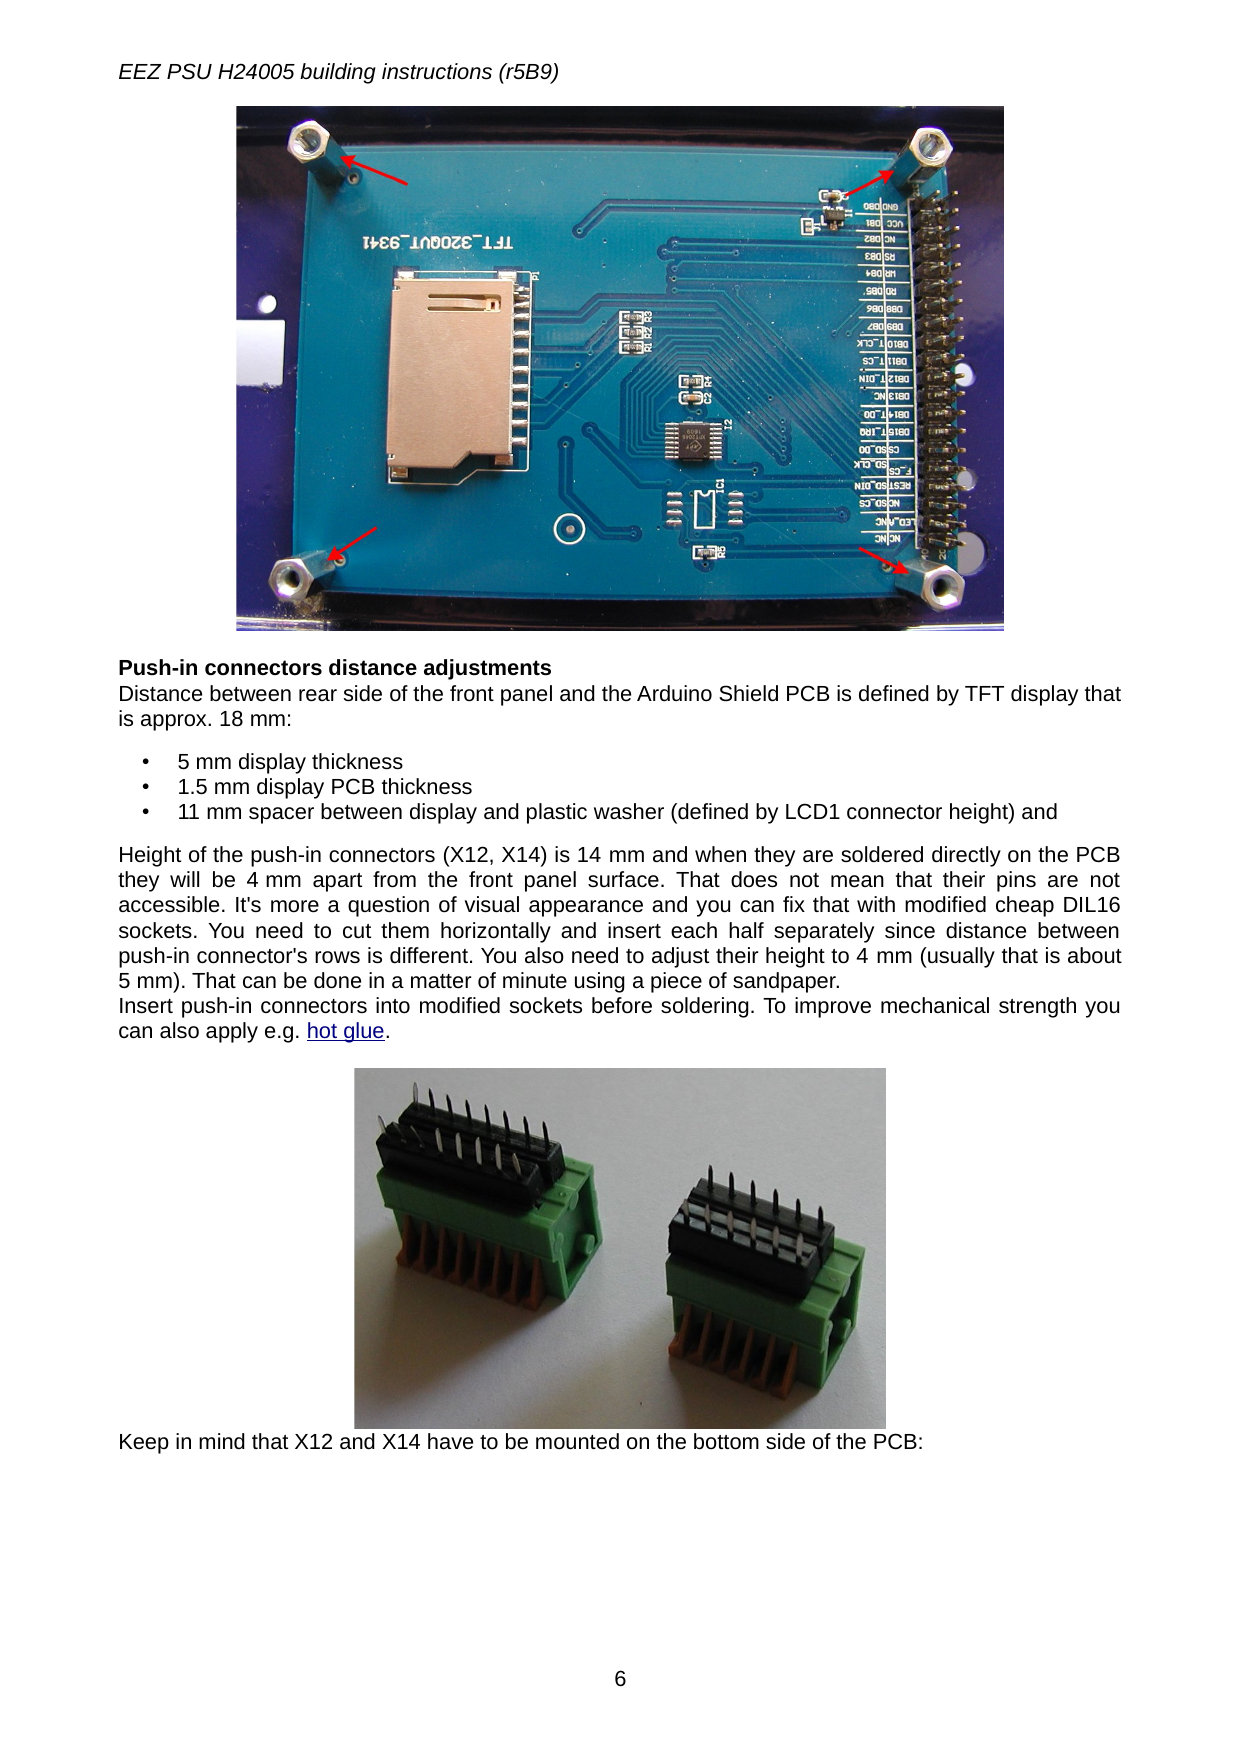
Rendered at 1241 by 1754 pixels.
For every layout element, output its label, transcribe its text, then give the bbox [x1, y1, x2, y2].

text Height of the push-in connectors (X12, X14) is 14 mm and when they are soldered directly on the PCB they will be 4 mm apart from the front panel surface. That does not mean that their pins are not accessible. It's more a question of visual appearance and you can fix that with modified cheap DIL16 sockets. You need to cut them horizontally and insert each half separately since distance between push-in connector's rows is different. You also need to adjust their height to 4 mm (usually that is about 5 mm). That can be done in a matter of minute using a piece of sandpaper. [118, 842, 1122, 993]
picture [354, 1068, 886, 1429]
list 1.5 mm display PCB thickness [142, 774, 1110, 799]
text Keep in mind that X12 and X14 have to be mounted on the bottom side of the PCB: [118, 1331, 1122, 1454]
list 5 mm display thickness [142, 749, 1110, 774]
text Push-in connectors distance adjustments [118, 655, 1122, 681]
picture [236, 106, 1004, 631]
list 11 mm spacer between display and plastic washer (defined by LCD1 connector height) and [142, 799, 1110, 824]
text Distance between rear side of the front panel and the Arduino Shield PCB is defined by TFT display that is approx. 18 mm: [118, 681, 1122, 731]
text Insert push-in connectors into modified sockets before soldering. To improve mechanical strength you can also apply e.g. hot glue. [118, 993, 1122, 1044]
